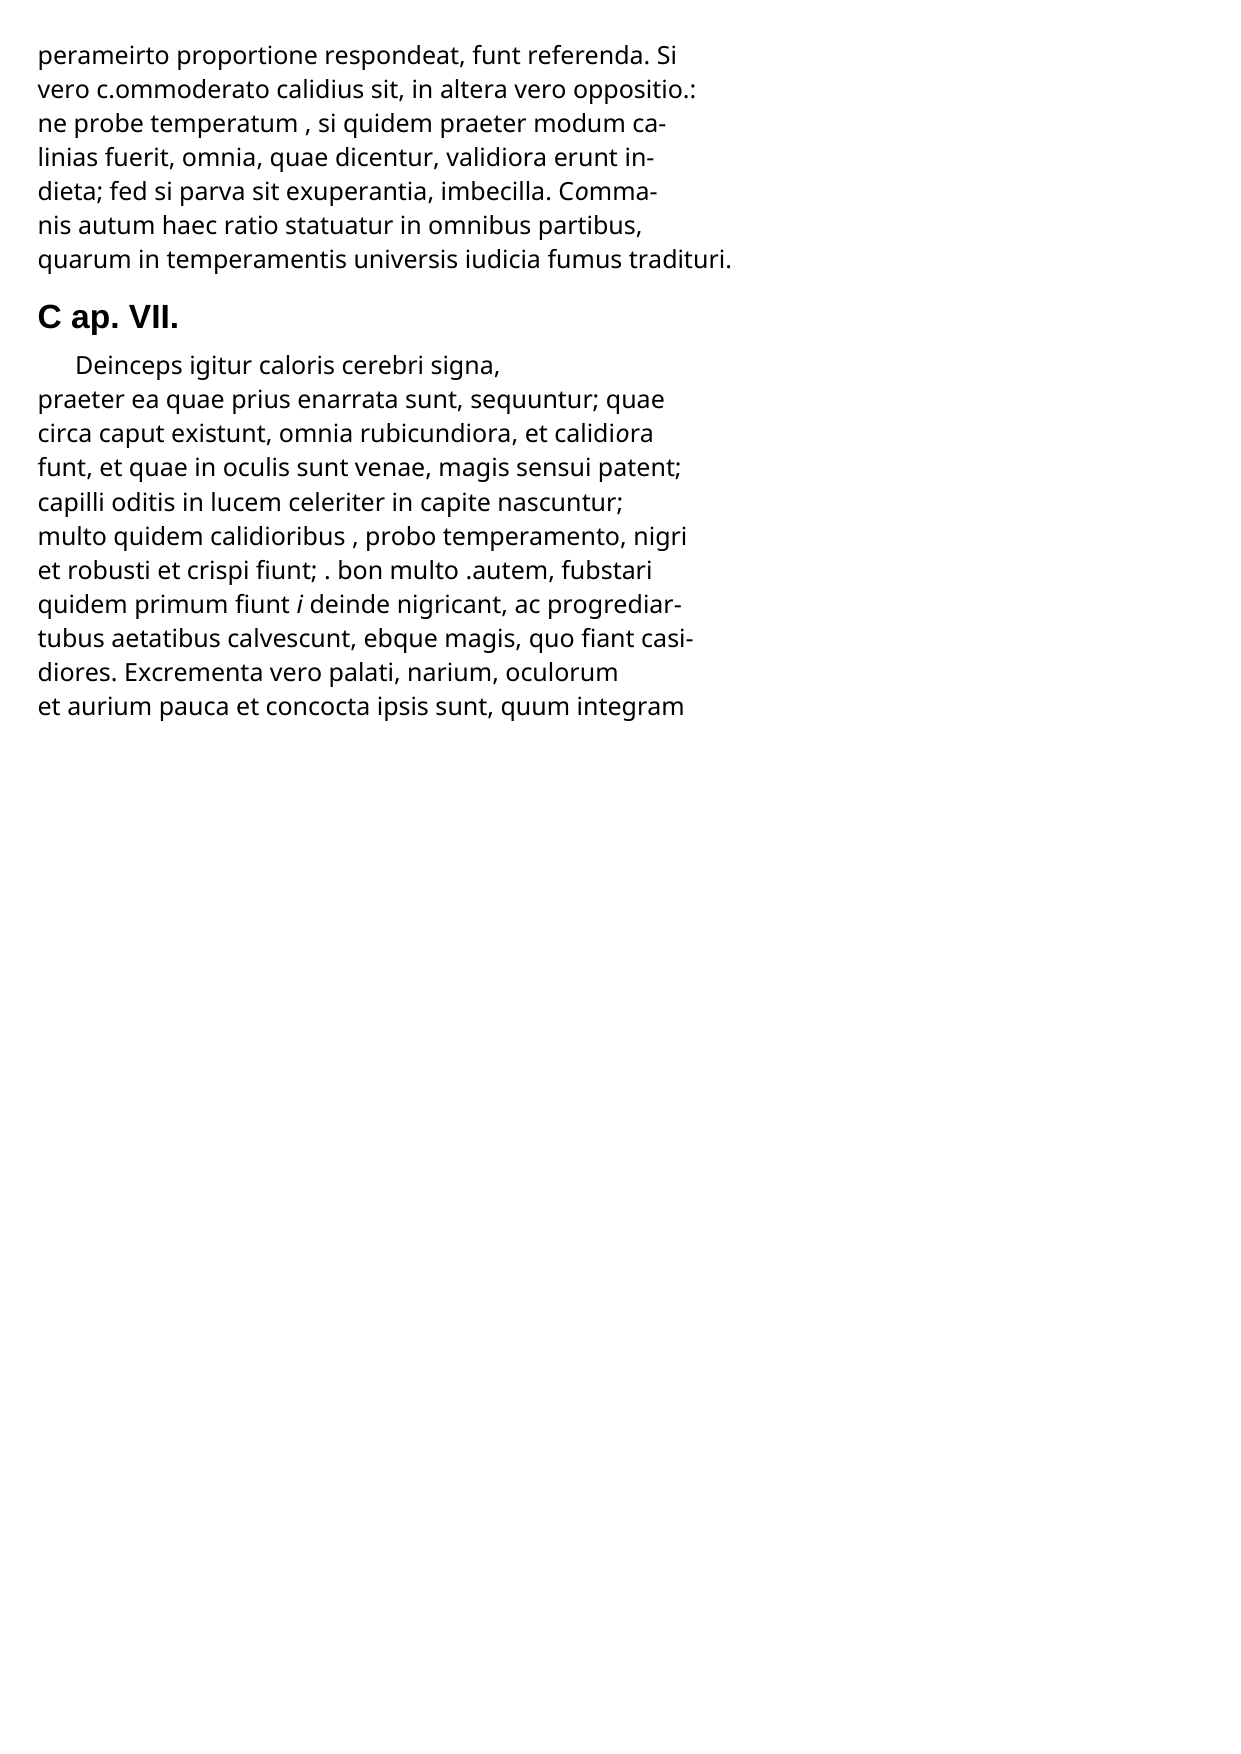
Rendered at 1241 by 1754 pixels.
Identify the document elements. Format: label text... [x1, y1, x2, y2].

text perameirto proportione respondeat, funt referenda. Si vero c.ommoderato calidius sit, in altera vero oppositio.: ne probe temperatum , si quidem praeter modum ca- linias fuerit, omnia, quae dicentur, validiora erunt in- dieta; fed si parva sit exuperantia, imbecilla. Comma- nis autum haec ratio statuatur in omnibus partibus, quarum in temperamentis universis iudicia fumus tradituri. [37, 37, 1203, 276]
text Deinceps igitur caloris cerebri signa, praeter ea quae prius enarrata sunt, sequuntur; quae circa caput existunt, omnia rubicundiora, et calidiora funt, et quae in oculis sunt venae, magis sensui patent; capilli oditis in lucem celeriter in capite nascuntur; multo quidem calidioribus , probo temperamento, nigri et robusti et crispi fiunt; . bon multo .autem, fubstari quidem primum fiunt i deinde nigricant, ac progrediar- tubus aetatibus calvescunt, ebque magis, quo fiant casi- diores. Excrementa vero palati, narium, oculorum et aurium pauca et concocta ipsis sunt, quum integram [37, 348, 1203, 723]
subtitle C ap. VII. [37, 297, 1203, 335]
